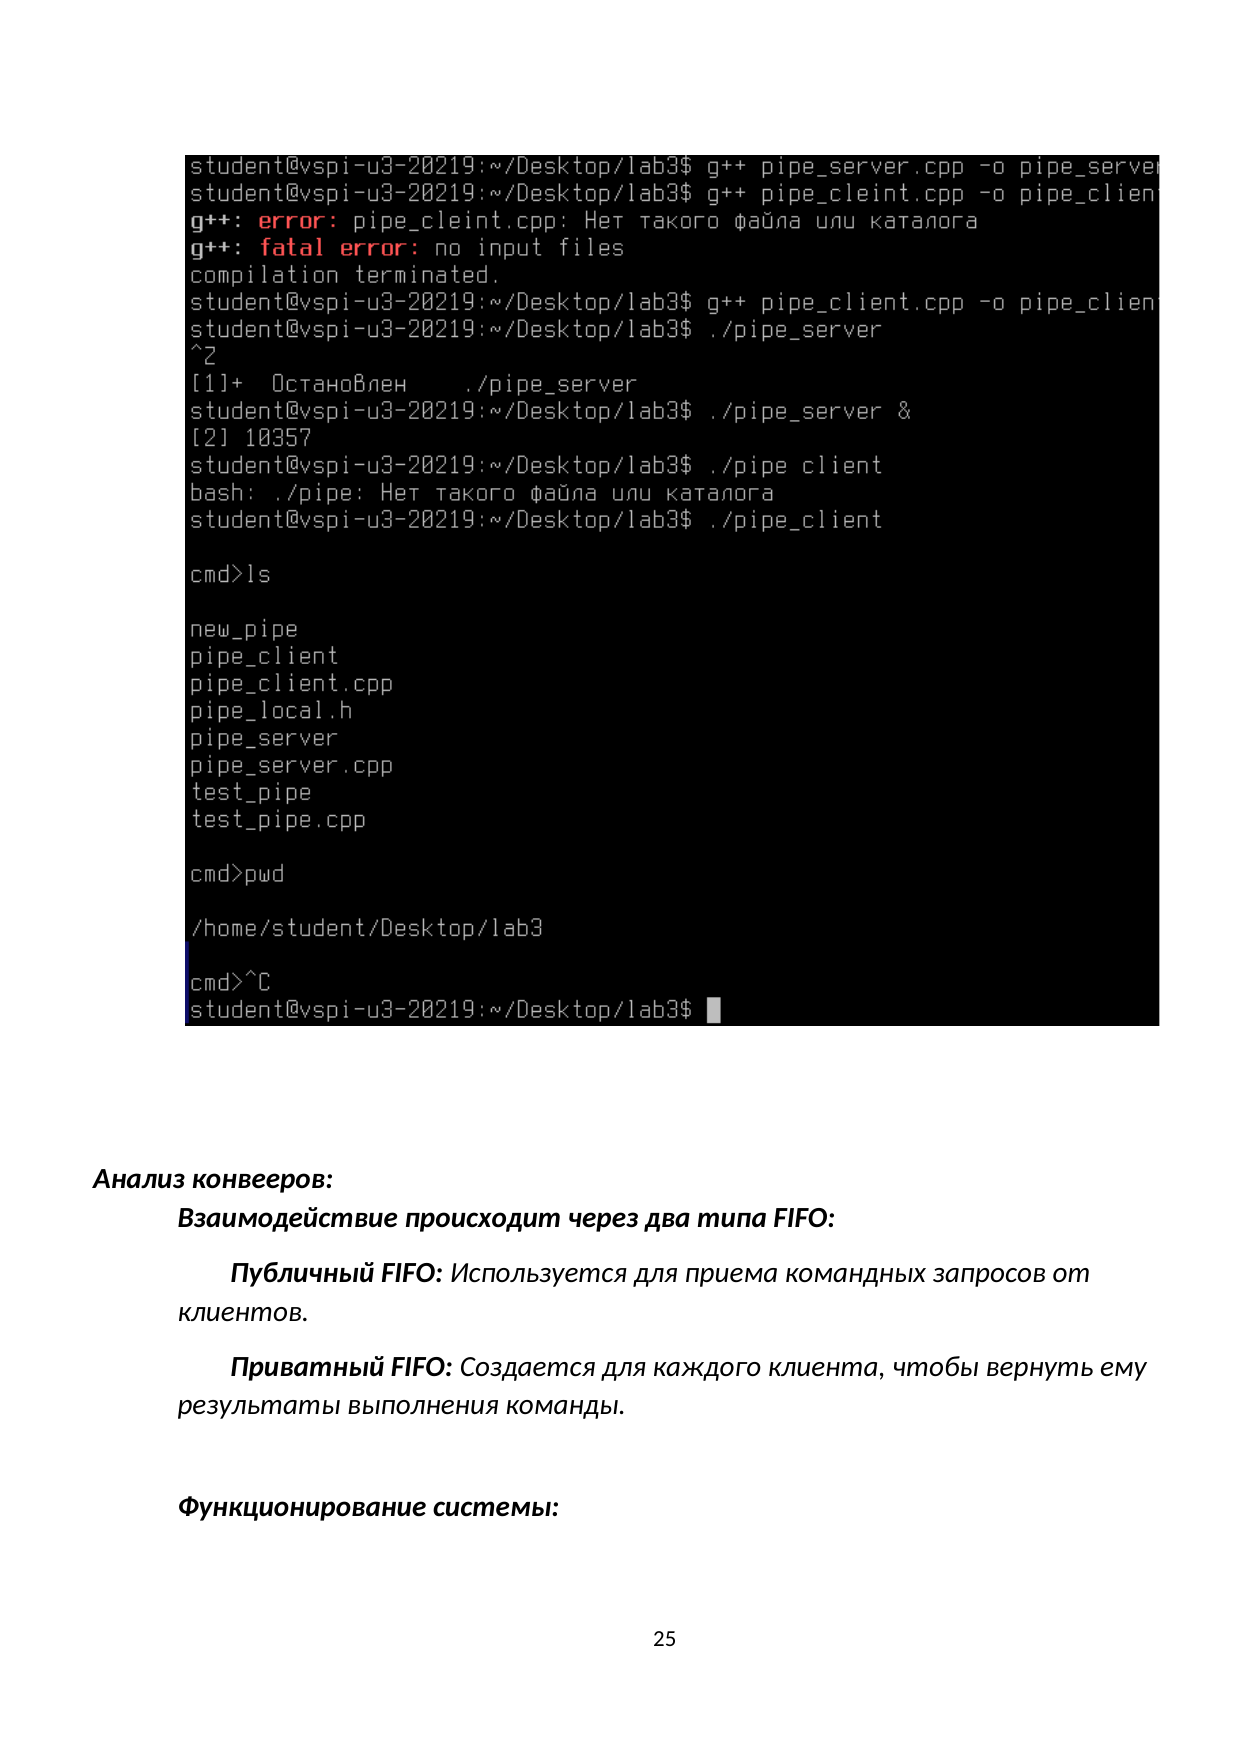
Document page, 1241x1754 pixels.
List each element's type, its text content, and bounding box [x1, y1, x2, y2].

text Публичный FIFO: Используется для приема командных запросов от клиентов. [177, 1254, 1152, 1328]
text Функционирование системы: [177, 1488, 1152, 1524]
text Анализ конвееров: Взаимодействие происходит через два типа FIFO: [93, 1161, 1152, 1235]
text Приватный FIFO: Создается для каждого клиента, чтобы вернуть ему результаты выполнения команды. [177, 1348, 1152, 1422]
picture [185, 155, 1160, 1026]
